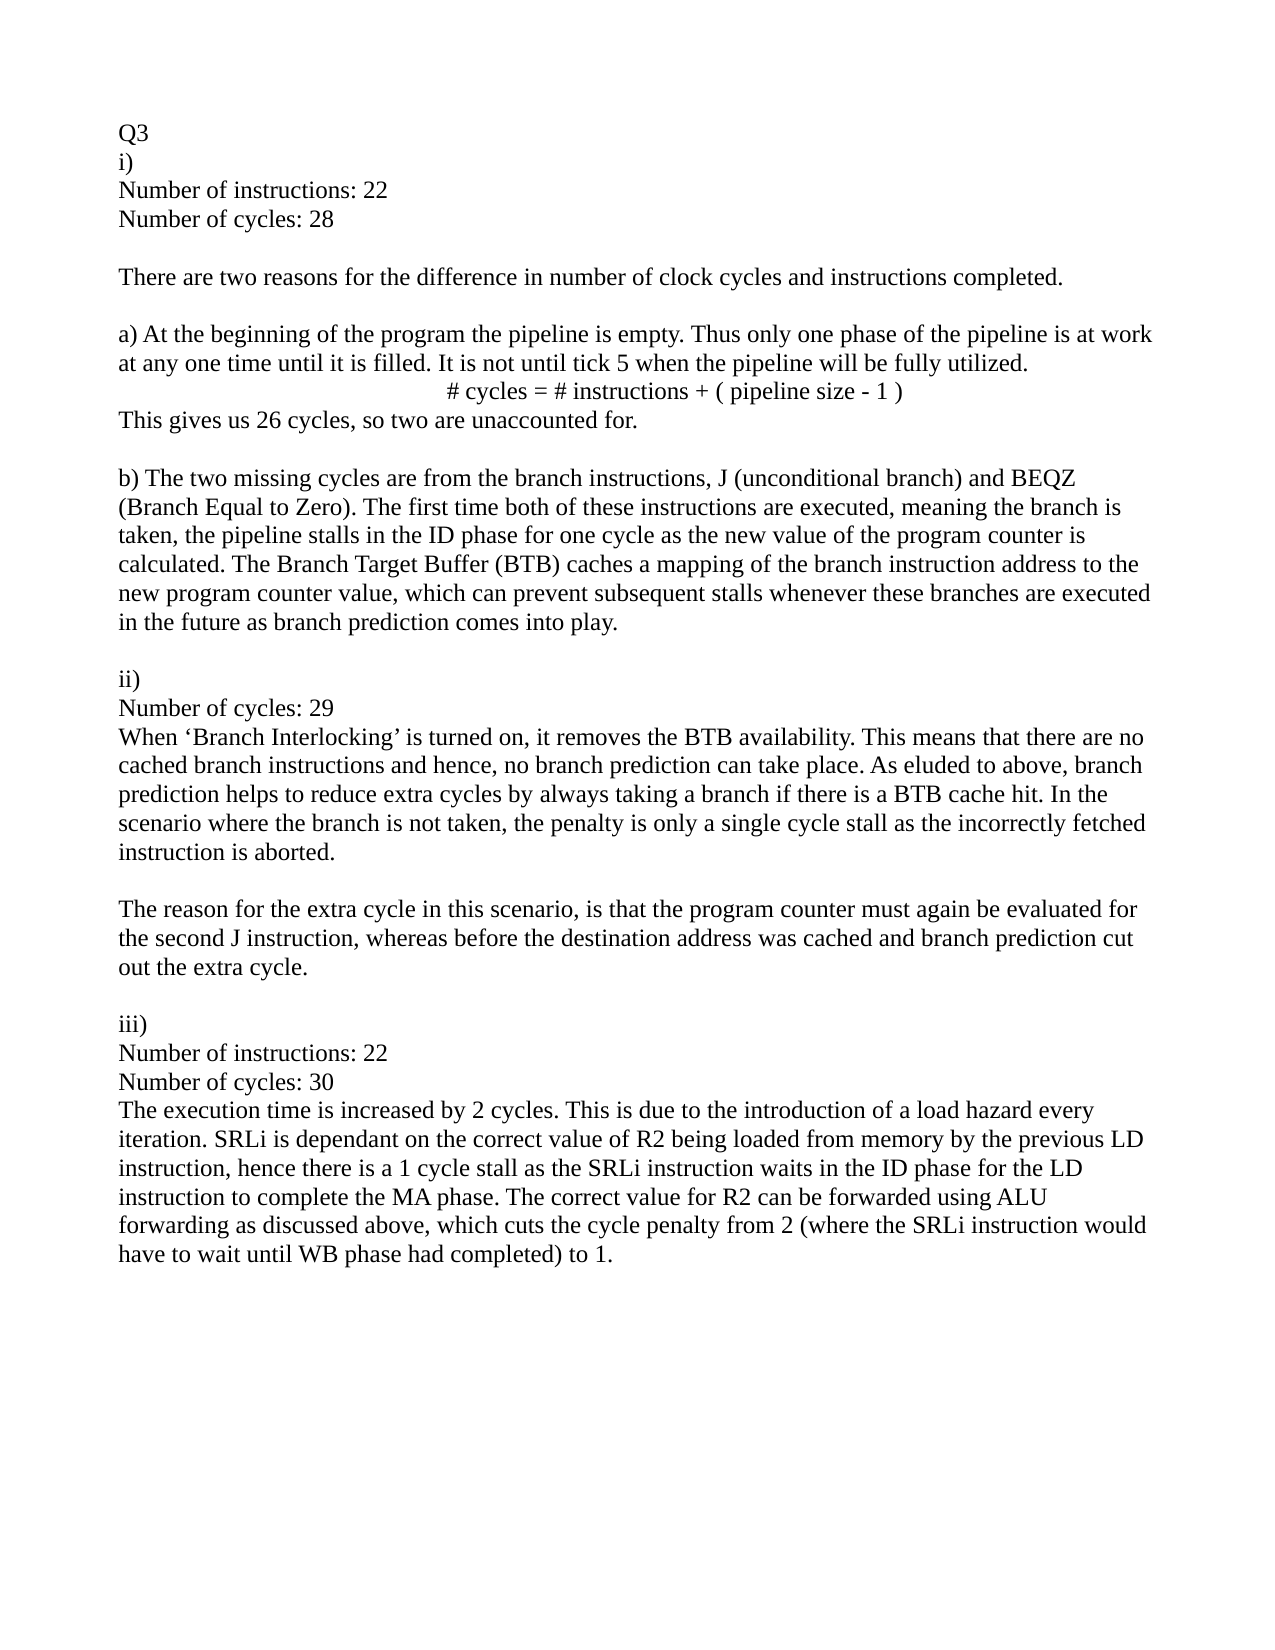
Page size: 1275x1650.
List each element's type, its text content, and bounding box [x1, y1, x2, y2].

text b) The two missing cycles are from the branch instructions, J (unconditional branch) and BEQZ (Branch Equal to Zero). The first time both of these instructions are executed, meaning the branch is taken, the pipeline stalls in the ID phase for one cycle as the new value of the program counter is calculated. The Branch Target Buffer (BTB) caches a mapping of the branch instruction address to the new program counter value, which can prevent subsequent stalls whenever these branches are executed in the future as branch prediction comes into play. [118, 463, 1157, 636]
text Number of instructions: 22 [118, 1038, 1157, 1067]
text a) At the beginning of the program the pipeline is empty. Thus only one phase of the pipeline is at work at any one time until it is filled. It is not until tick 5 when the pipeline will be fully utilized. [118, 319, 1157, 377]
text The execution time is increased by 2 cycles. This is due to the introduction of a load hazard every iteration. SRLi is dependant on the correct value of R2 being loaded from memory by the previous LD instruction, hence there is a 1 cycle stall as the SRLi instruction waits in the ID phase for the LD instruction to complete the MA phase. The correct value for R2 can be forwarded using ALU forwarding as discussed above, which cuts the cycle penalty from 2 (where the SRLi instruction would have to wait until WB phase had completed) to 1. [118, 1096, 1157, 1268]
text Number of cycles: 30 [118, 1067, 1157, 1096]
text ii) [118, 664, 1157, 693]
text The reason for the extra cycle in this scenario, is that the program counter must again be evaluated for the second J instruction, whereas before the destination address was cached and branch prediction cut out the extra cycle. [118, 894, 1157, 981]
text Number of instructions: 22 [118, 176, 1157, 204]
text Number of cycles: 28 [118, 204, 1157, 233]
text Number of cycles: 29 [118, 693, 1157, 722]
text iii) [118, 1009, 1157, 1038]
text Q3 [118, 118, 1157, 147]
text This gives us 26 cycles, so two are unaccounted for. [118, 406, 1157, 434]
text i) [118, 147, 1157, 176]
text There are two reasons for the difference in number of clock cycles and instructions completed. [118, 262, 1157, 291]
text When ‘Branch Interlocking’ is turned on, it removes the BTB availability. This means that there are no cached branch instructions and hence, no branch prediction can take place. As eluded to above, branch prediction helps to reduce extra cycles by always taking a branch if there is a BTB cache hit. In the scenario where the branch is not taken, the penalty is only a single cycle stall as the incorrectly fetched instruction is aborted. [118, 722, 1157, 866]
